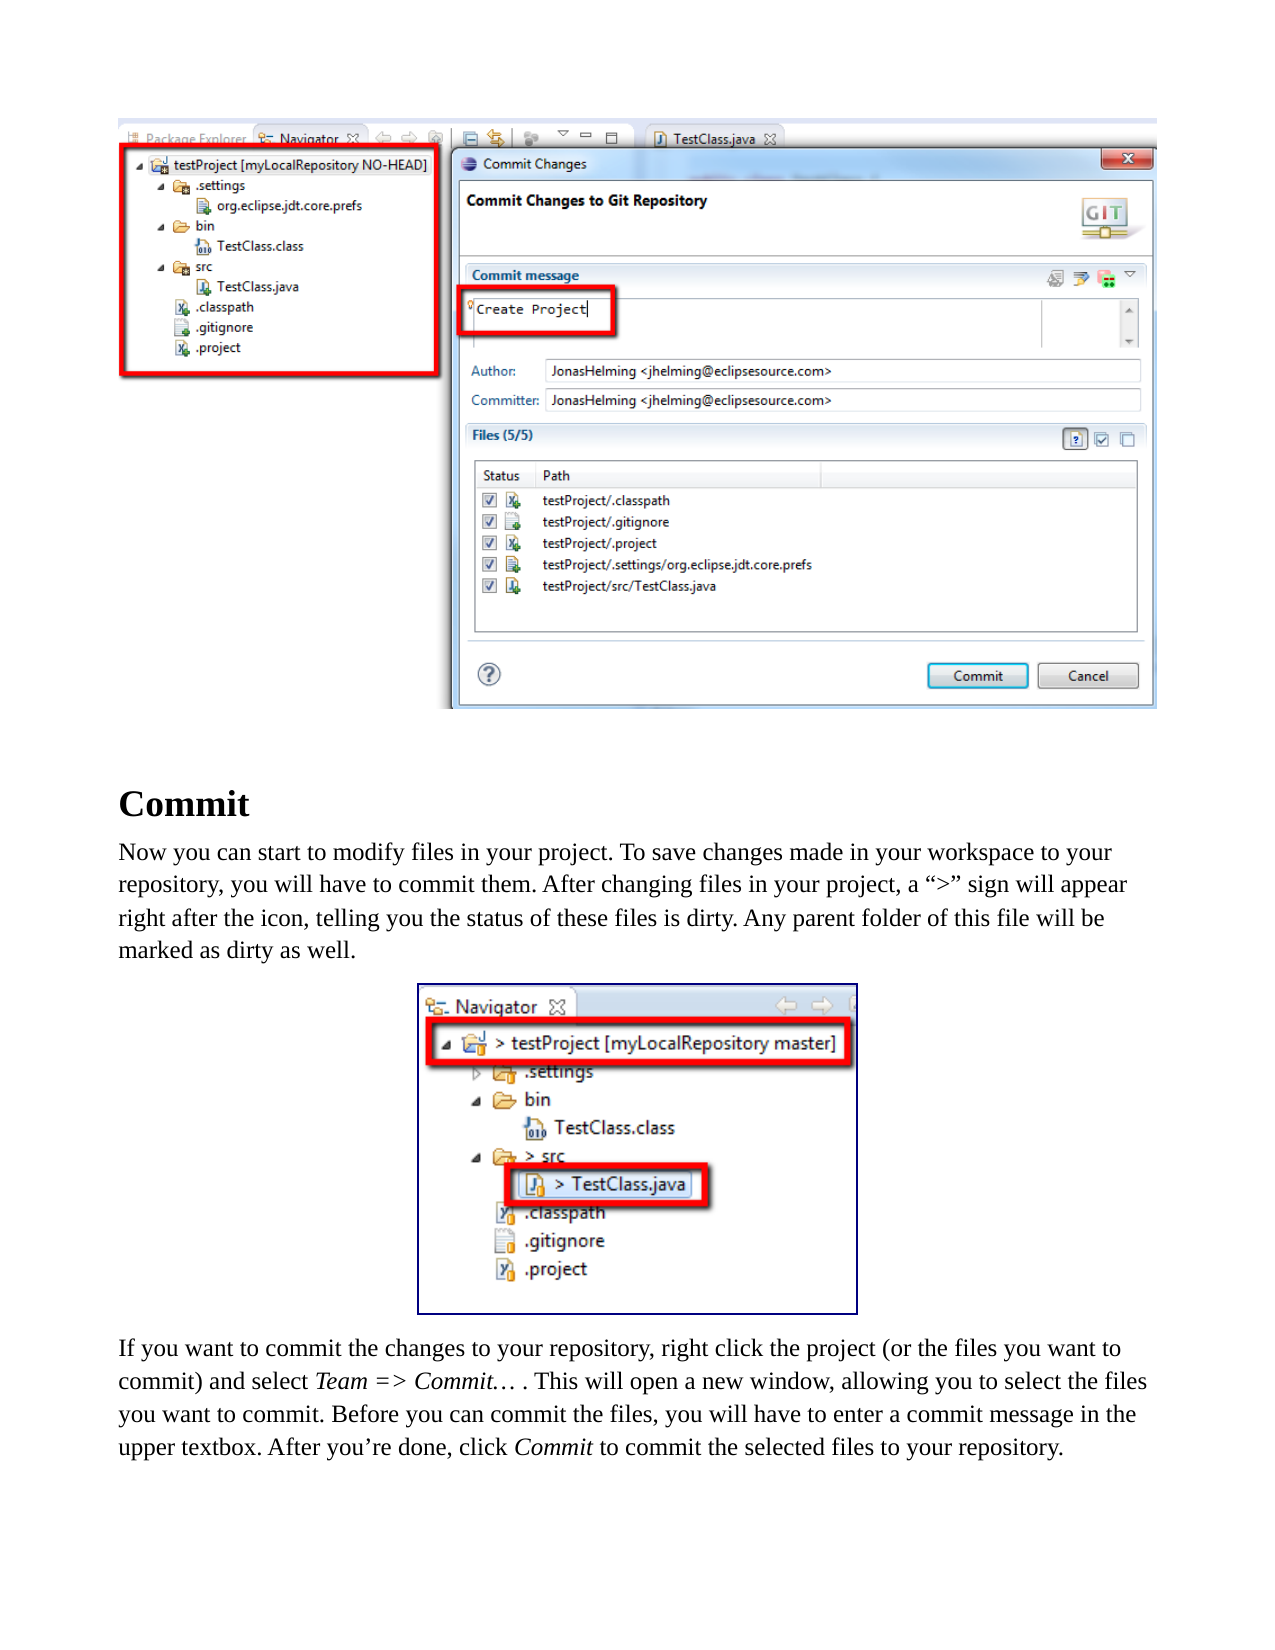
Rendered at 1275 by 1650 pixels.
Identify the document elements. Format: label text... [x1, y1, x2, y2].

text Now you can start to modify files in your project. To save changes made in your workspace to your repository, you will have to commit them. After changing files in your project, a “>” sign will appear right after the icon, telling you the status of these files is dirty. Any parent folder of this file will be marked as dirty as well. [118, 837, 1157, 964]
text If you want to commit the changes to your repository, right click the project (or the files you want to commit) and select Team => Commit… . This will open a new window, allowing you to select the files you want to commit. Before you can commit the files, you will have to enter a commit message in the upper textbox. After you’re done, click Commit to commit the selected files to your repository. [118, 1333, 1157, 1461]
subtitle Commit [118, 781, 1157, 824]
picture [419, 985, 856, 1313]
picture [118, 118, 1157, 709]
